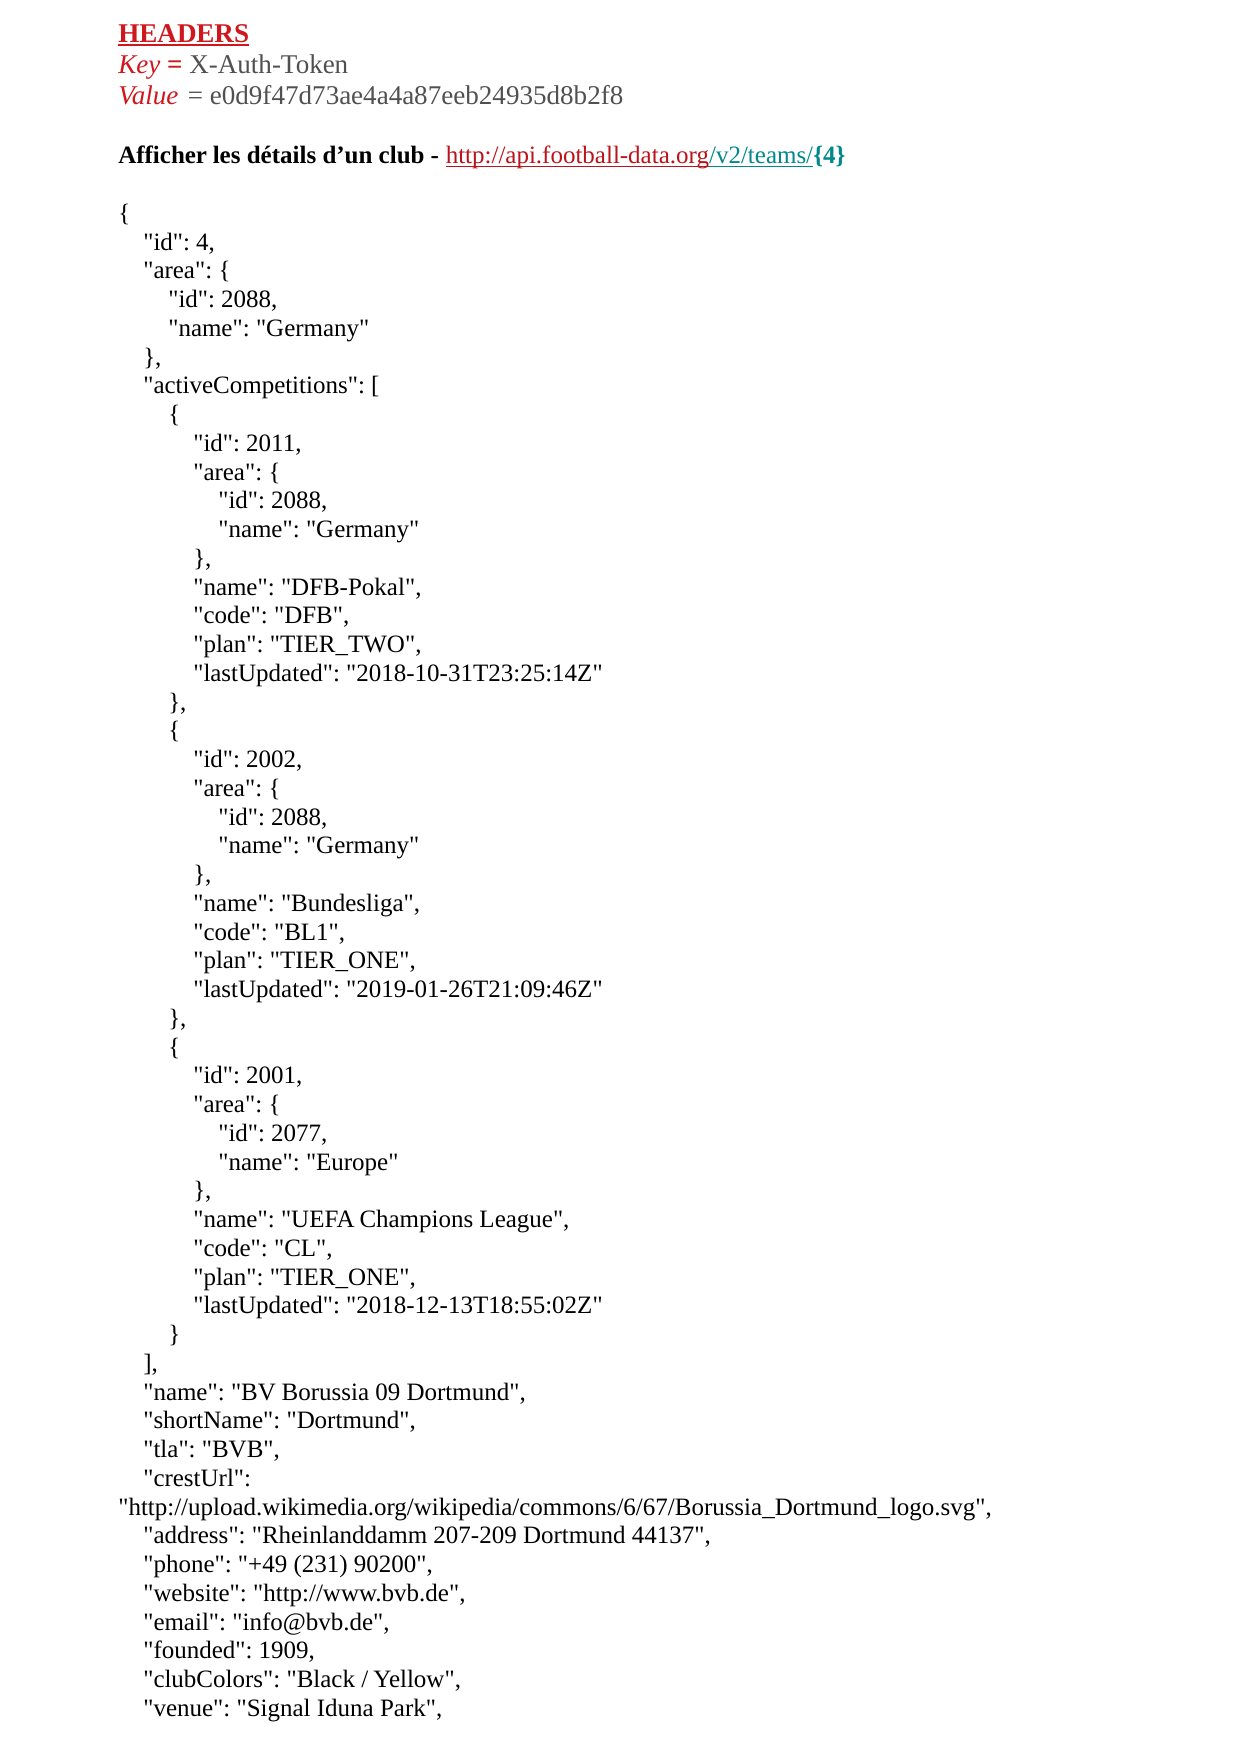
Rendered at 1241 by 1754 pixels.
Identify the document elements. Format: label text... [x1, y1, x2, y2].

text "code": "DFB", [118, 601, 1122, 629]
text }, [118, 687, 1122, 716]
text "id": 4, [118, 227, 1122, 256]
text "plan": "TIER_ONE", [118, 1262, 1122, 1291]
text "phone": "+49 (231) 90200", [118, 1549, 1122, 1578]
text "id": 2077, [118, 1118, 1122, 1147]
text "lastUpdated": "2018-10-31T23:25:14Z" [118, 658, 1122, 687]
text "plan": "TIER_TWO", [118, 629, 1122, 658]
text { [118, 1032, 1122, 1061]
text }, [118, 543, 1122, 572]
text "code": "BL1", [118, 917, 1122, 946]
text "name": "BV Borussia 09 Dortmund", [118, 1377, 1122, 1406]
text "venue": "Signal Iduna Park", [118, 1693, 1122, 1722]
text "name": "DFB-Pokal", [118, 572, 1122, 601]
text Afficher les détails d’un club - http://api.football-data.org/v2/teams/{4} [118, 141, 1122, 169]
text "lastUpdated": "2019-01-26T21:09:46Z" [118, 974, 1122, 1003]
text "activeCompetitions": [ [118, 371, 1122, 399]
text }, [118, 1003, 1122, 1032]
text "tla": "BVB", [118, 1434, 1122, 1463]
text "id": 2088, [118, 486, 1122, 514]
text { [118, 198, 1122, 227]
text "clubColors": "Black / Yellow", [118, 1664, 1122, 1693]
text "id": 2011, [118, 428, 1122, 457]
text "id": 2002, [118, 744, 1122, 773]
text "address": "Rheinlanddamm 207-209 Dortmund 44137", [118, 1521, 1122, 1549]
text "code": "CL", [118, 1233, 1122, 1262]
text "area": { [118, 773, 1122, 802]
text "id": 2001, [118, 1061, 1122, 1089]
text "area": { [118, 256, 1122, 284]
text "founded": 1909, [118, 1636, 1122, 1664]
text "website": "http://www.bvb.de", [118, 1578, 1122, 1607]
text ], [118, 1348, 1122, 1377]
text "lastUpdated": "2018-12-13T18:55:02Z" [118, 1291, 1122, 1319]
text "name": "Bundesliga", [118, 888, 1122, 917]
text "name": "Germany" [118, 514, 1122, 543]
text "email": "info@bvb.de", [118, 1607, 1122, 1636]
text "crestUrl": "http://upload.wikimedia.org/wikipedia/commons/6/67/Borussia_Dortmund_logo.svg", [118, 1463, 1122, 1521]
text }, [118, 342, 1122, 371]
text } [118, 1319, 1122, 1348]
text "id": 2088, [118, 802, 1122, 831]
text }, [118, 1176, 1122, 1204]
text "name": "UEFA Champions League", [118, 1204, 1122, 1233]
text "plan": "TIER_ONE", [118, 946, 1122, 974]
text }, [118, 859, 1122, 888]
text "name": "Europe" [118, 1147, 1122, 1176]
text "name": "Germany" [118, 831, 1122, 859]
text "area": { [118, 457, 1122, 486]
text { [118, 399, 1122, 428]
text "shortName": "Dortmund", [118, 1406, 1122, 1434]
text "id": 2088, [118, 284, 1122, 313]
text "name": "Germany" [118, 313, 1122, 342]
text { [118, 716, 1122, 744]
text "area": { [118, 1089, 1122, 1118]
